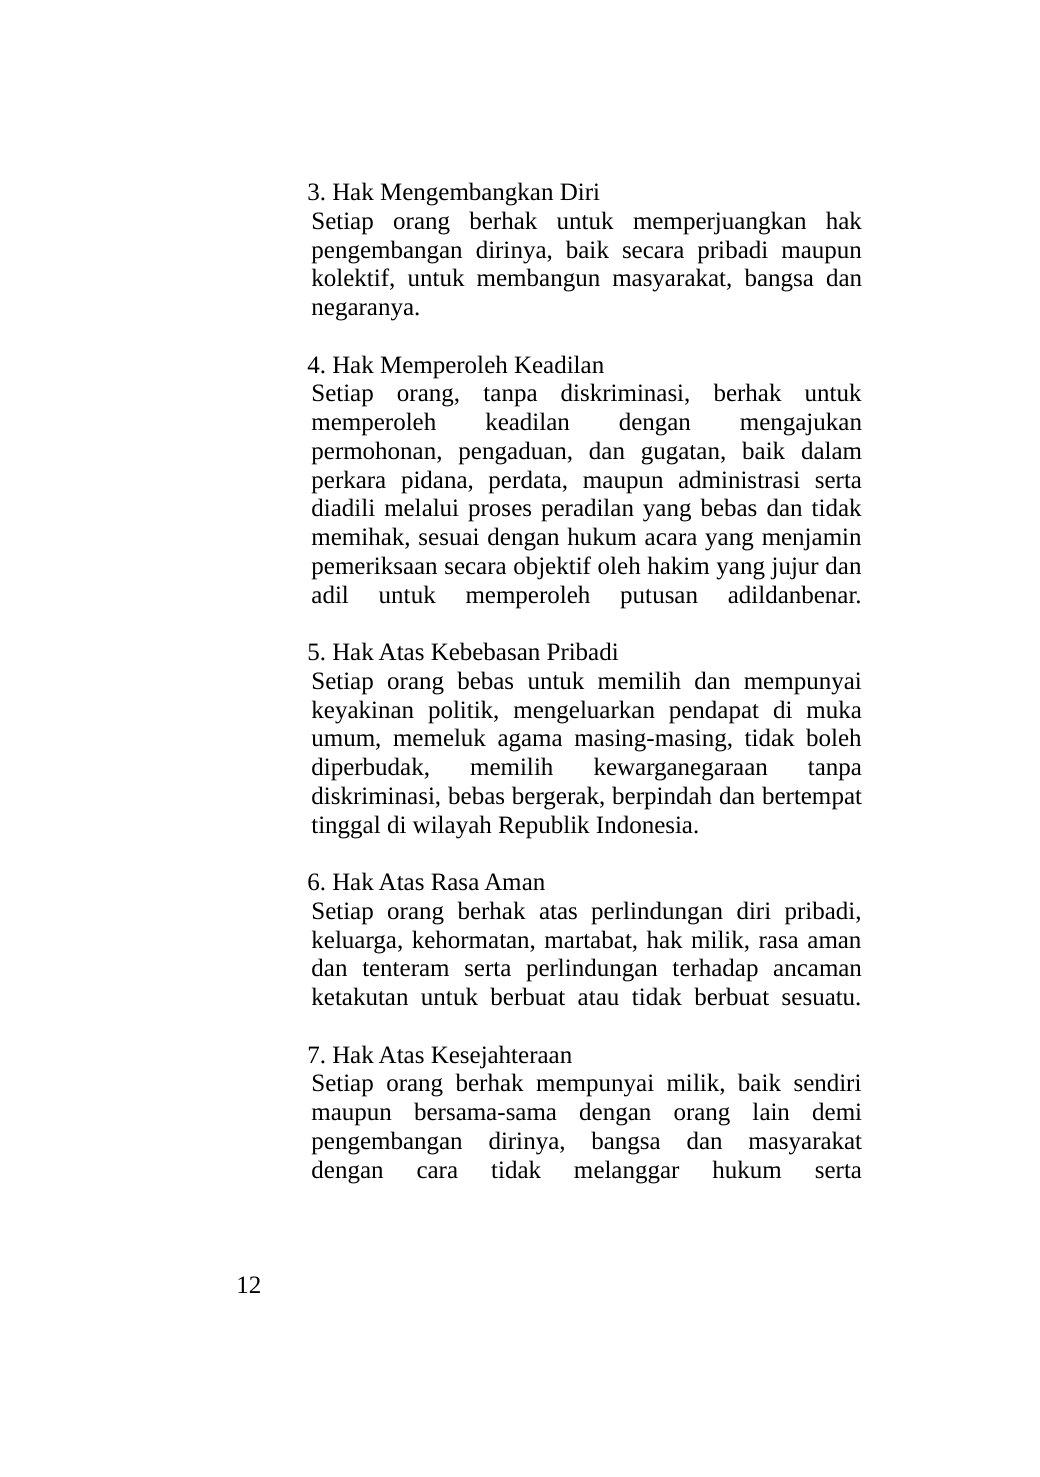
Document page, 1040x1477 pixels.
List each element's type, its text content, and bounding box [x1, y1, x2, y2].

text 3. Hak Mengembangkan Diri [307, 177, 862, 206]
text Setiap orang bebas untuk memilih dan mempunyai keyakinan politik, mengeluarkan pendapat di muka umum, memeluk agama masing-masing, tidak boleh diperbudak, memilih kewarganegaraan tanpa diskriminasi, bebas bergerak, berpindah dan bertempat tinggal di wilayah Republik Indonesia. [311, 666, 862, 838]
text 5. Hak Atas Kebebasan Pribadi [307, 637, 862, 666]
text 6. Hak Atas Rasa Aman [307, 867, 862, 896]
text Setiap orang berhak untuk memperjuangkan hak pengembangan dirinya, baik secara pribadi maupun kolektif, untuk membangun masyarakat, bangsa dan negaranya. [311, 206, 862, 321]
text Setiap orang berhak mempunyai milik, baik sendiri maupun bersama-sama dengan orang lain demi pengembangan dirinya, bangsa dan masyarakat dengan cara tidak melanggar hukum serta [311, 1068, 862, 1183]
text 4. Hak Memperoleh Keadilan [307, 350, 862, 378]
text Setiap orang, tanpa diskriminasi, berhak untuk memperoleh keadilan dengan mengajukan permohonan, pengaduan, dan gugatan, baik dalam perkara pidana, perdata, maupun administrasi serta diadili melalui proses peradilan yang bebas dan tidak memihak, sesuai dengan hukum acara yang menjamin pemeriksaan secara objektif oleh hakim yang jujur dan adil untuk memperoleh putusan adildanbenar. [311, 378, 862, 637]
text Setiap orang berhak atas perlindungan diri pribadi, keluarga, kehormatan, martabat, hak milik, rasa aman dan tenteram serta perlindungan terhadap ancaman ketakutan untuk berbuat atau tidak berbuat sesuatu. [311, 896, 862, 1040]
text 7. Hak Atas Kesejahteraan [307, 1040, 862, 1068]
